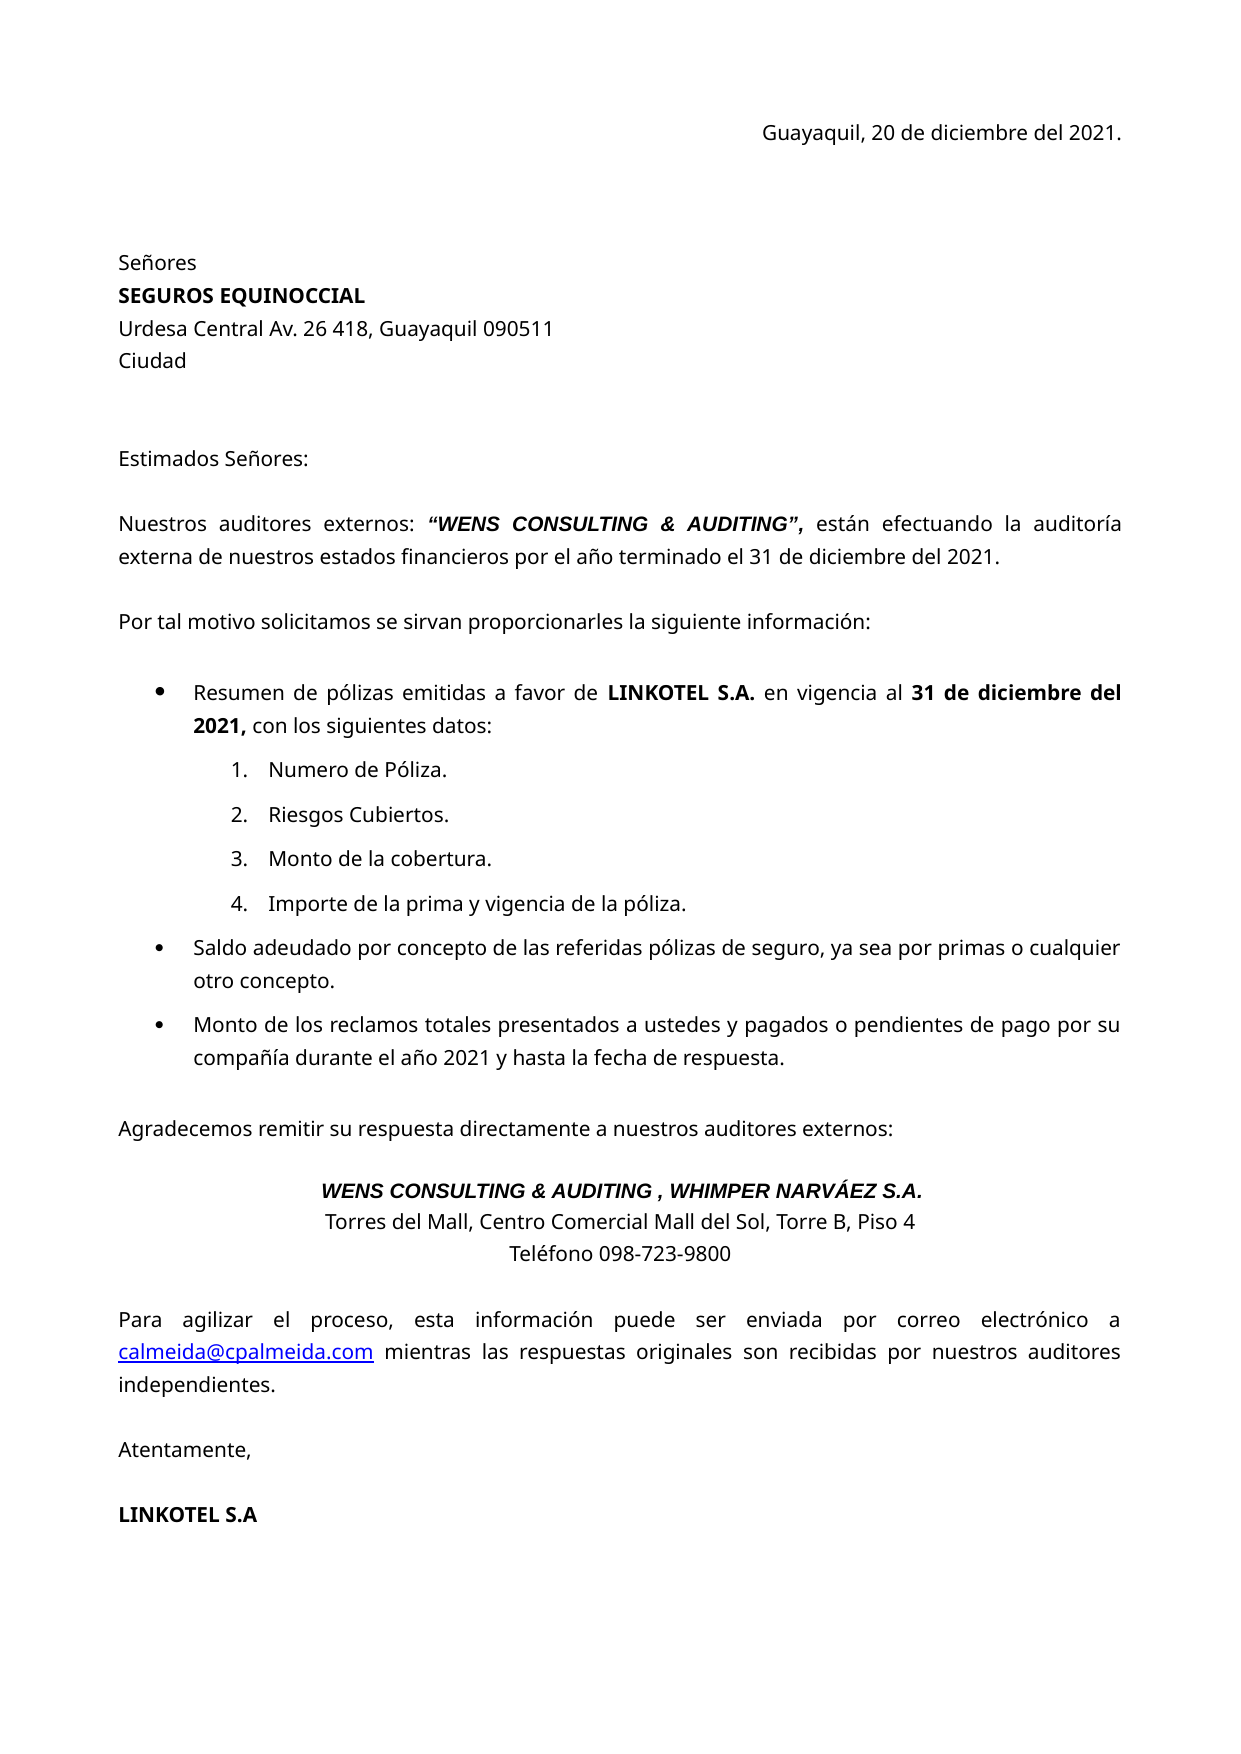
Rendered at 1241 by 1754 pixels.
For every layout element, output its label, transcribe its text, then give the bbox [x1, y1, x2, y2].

text Ciudad [118, 346, 1122, 375]
text WENS CONSULTING & AUDITING , WHIMPER NARVÁEZ S.A. [118, 1179, 1122, 1203]
list Monto de la cobertura. [231, 844, 1122, 873]
text Atentamente, [118, 1435, 1122, 1463]
text SEGUROS EQUINOCCIAL [118, 281, 1122, 309]
text Por tal motivo solicitamos se sirvan proporcionarles la siguiente información: [118, 607, 1122, 636]
text LINKOTEL S.A [118, 1500, 1122, 1529]
text Estimados Señores: [118, 444, 1122, 473]
list Importe de la prima y vigencia de la póliza. [231, 889, 1122, 917]
text Urdesa Central Av. 26 418, Guayaquil 090511 [118, 314, 1122, 342]
text Nuestros auditores externos: “WENS CONSULTING & AUDITING”, están efectuando la auditoría externa de nuestros estados financieros por el año terminado el 31 de diciembre del 2021. [118, 509, 1122, 570]
text Agradecemos remitir su respuesta directamente a nuestros auditores externos: [118, 1114, 1122, 1143]
text Torres del Mall, Centro Comercial Mall del Sol, Torre B, Piso 4 [118, 1207, 1122, 1235]
text Para agilizar el proceso, esta información puede ser enviada por correo electrónico a calmeida@cpalmeida.com mientras las respuestas originales son recibidas por nuestros auditores independientes. [118, 1305, 1122, 1398]
list Saldo adeudado por concepto de las referidas pólizas de seguro, ya sea por primas o cualquier otro concepto. [156, 933, 1122, 994]
list Riesgos Cubiertos. [231, 800, 1122, 828]
text Señores [118, 248, 1122, 277]
text Guayaquil, 20 de diciembre del 2021. [153, 118, 1122, 147]
text Teléfono 098-723-9800 [118, 1239, 1122, 1268]
list Resumen de pólizas emitidas a favor de LINKOTEL S.A. en vigencia al 31 de diciembre del 2021, con los siguientes datos: [156, 678, 1122, 739]
list Monto de los reclamos totales presentados a ustedes y pagados o pendientes de pago por su compañía durante el año 2021 y hasta la fecha de respuesta. [156, 1010, 1122, 1071]
list Numero de Póliza. [231, 755, 1122, 784]
